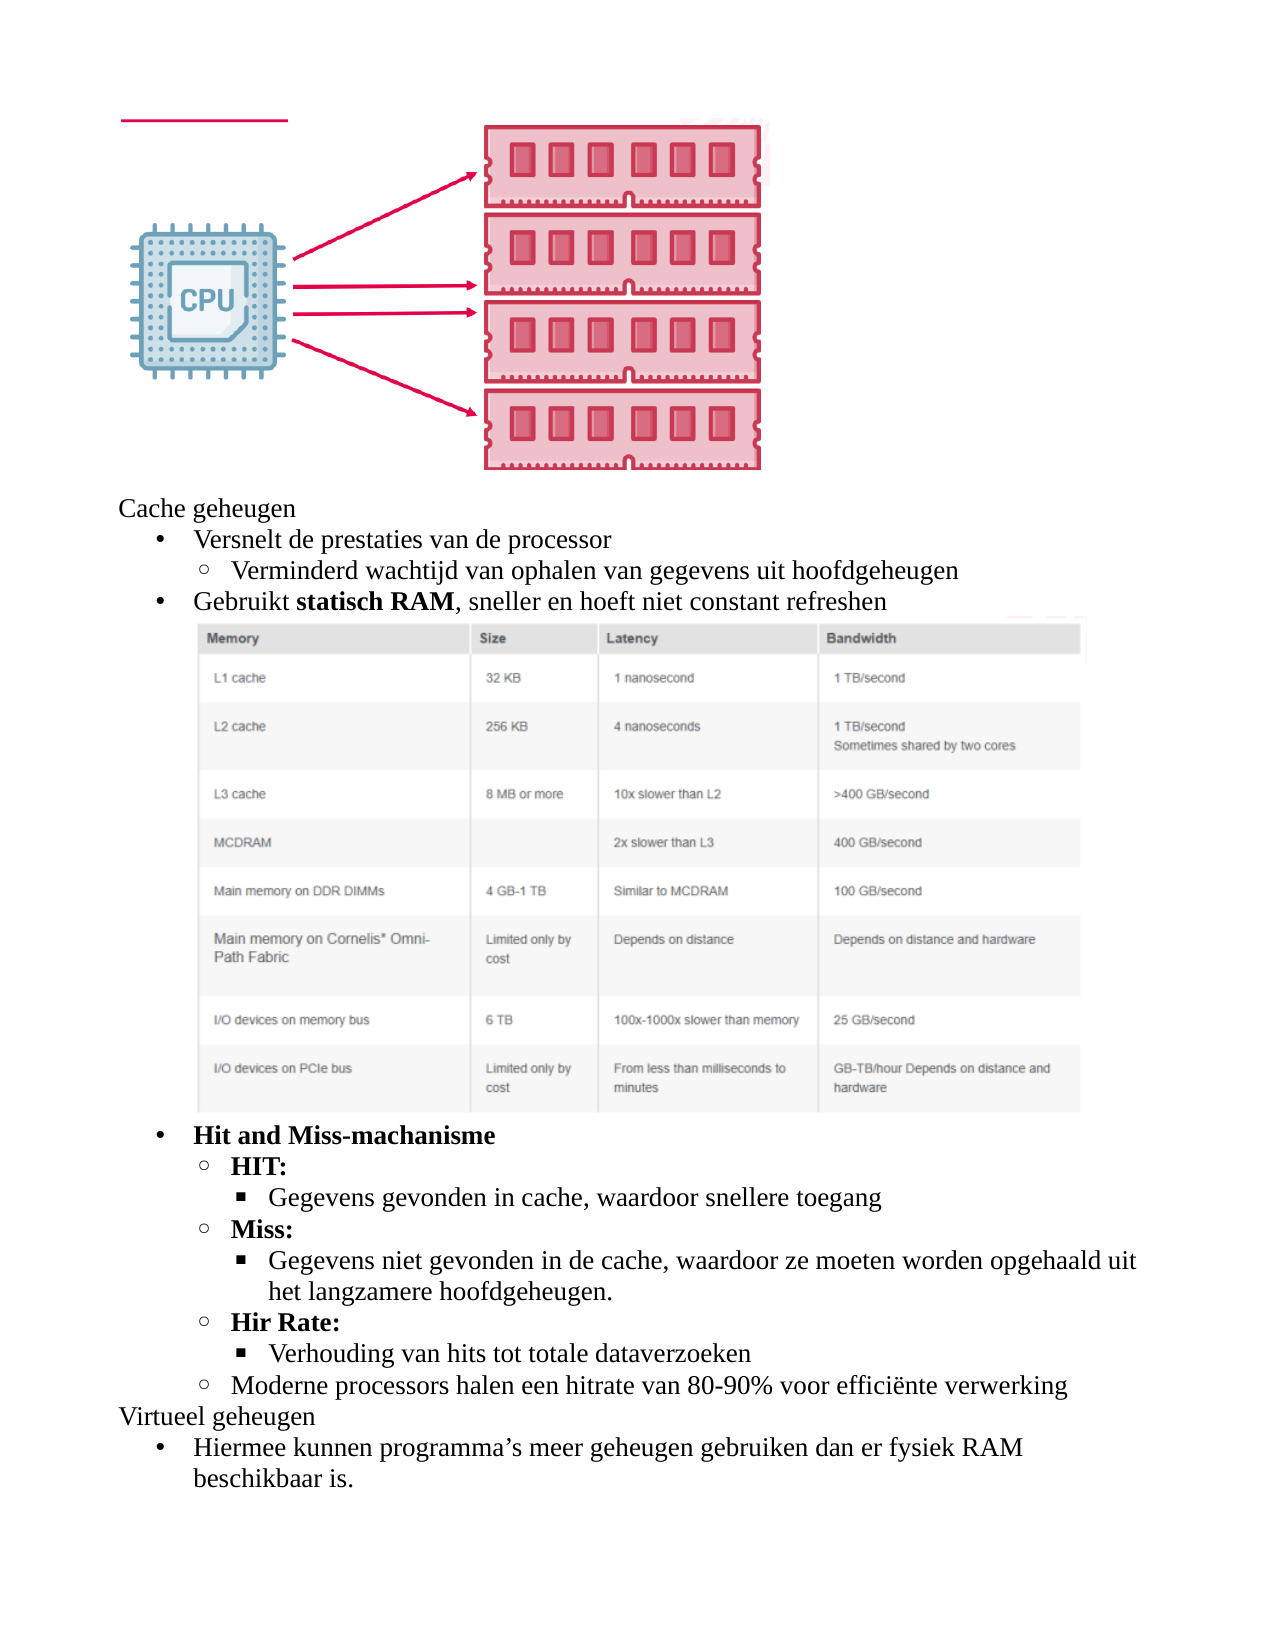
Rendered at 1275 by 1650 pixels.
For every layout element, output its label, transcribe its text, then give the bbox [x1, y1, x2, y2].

text Cache geheugen [118, 492, 1157, 523]
list Moderne processors halen een hitrate van 80-90% voor efficiënte verwerking [193, 1369, 1157, 1400]
picture [121, 118, 771, 470]
list HIT: [193, 1150, 1157, 1181]
list Hir Rate: [193, 1306, 1157, 1338]
text Virtueel geheugen [118, 1400, 1157, 1431]
list Hit and Miss-machanisme [156, 617, 1157, 1150]
list Gebruikt statisch RAM, sneller en hoeft niet constant refreshen [156, 586, 1157, 617]
list Miss: [193, 1213, 1157, 1244]
list Gegevens niet gevonden in de cache, waardoor ze moeten worden opgehaald uit het langzamere hoofdgeheugen. [231, 1244, 1157, 1306]
picture [188, 616, 1087, 1119]
list Versnelt de prestaties van de processor [156, 523, 1157, 554]
list Gegevens gevonden in cache, waardoor snellere toegang [231, 1181, 1157, 1213]
list Verminderd wachtijd van ophalen van gegevens uit hoofdgeheugen [193, 554, 1157, 586]
list Verhouding van hits tot totale dataverzoeken [231, 1338, 1157, 1369]
list Hiermee kunnen programma’s meer geheugen gebruiken dan er fysiek RAM beschikbaar is. [156, 1431, 1157, 1494]
